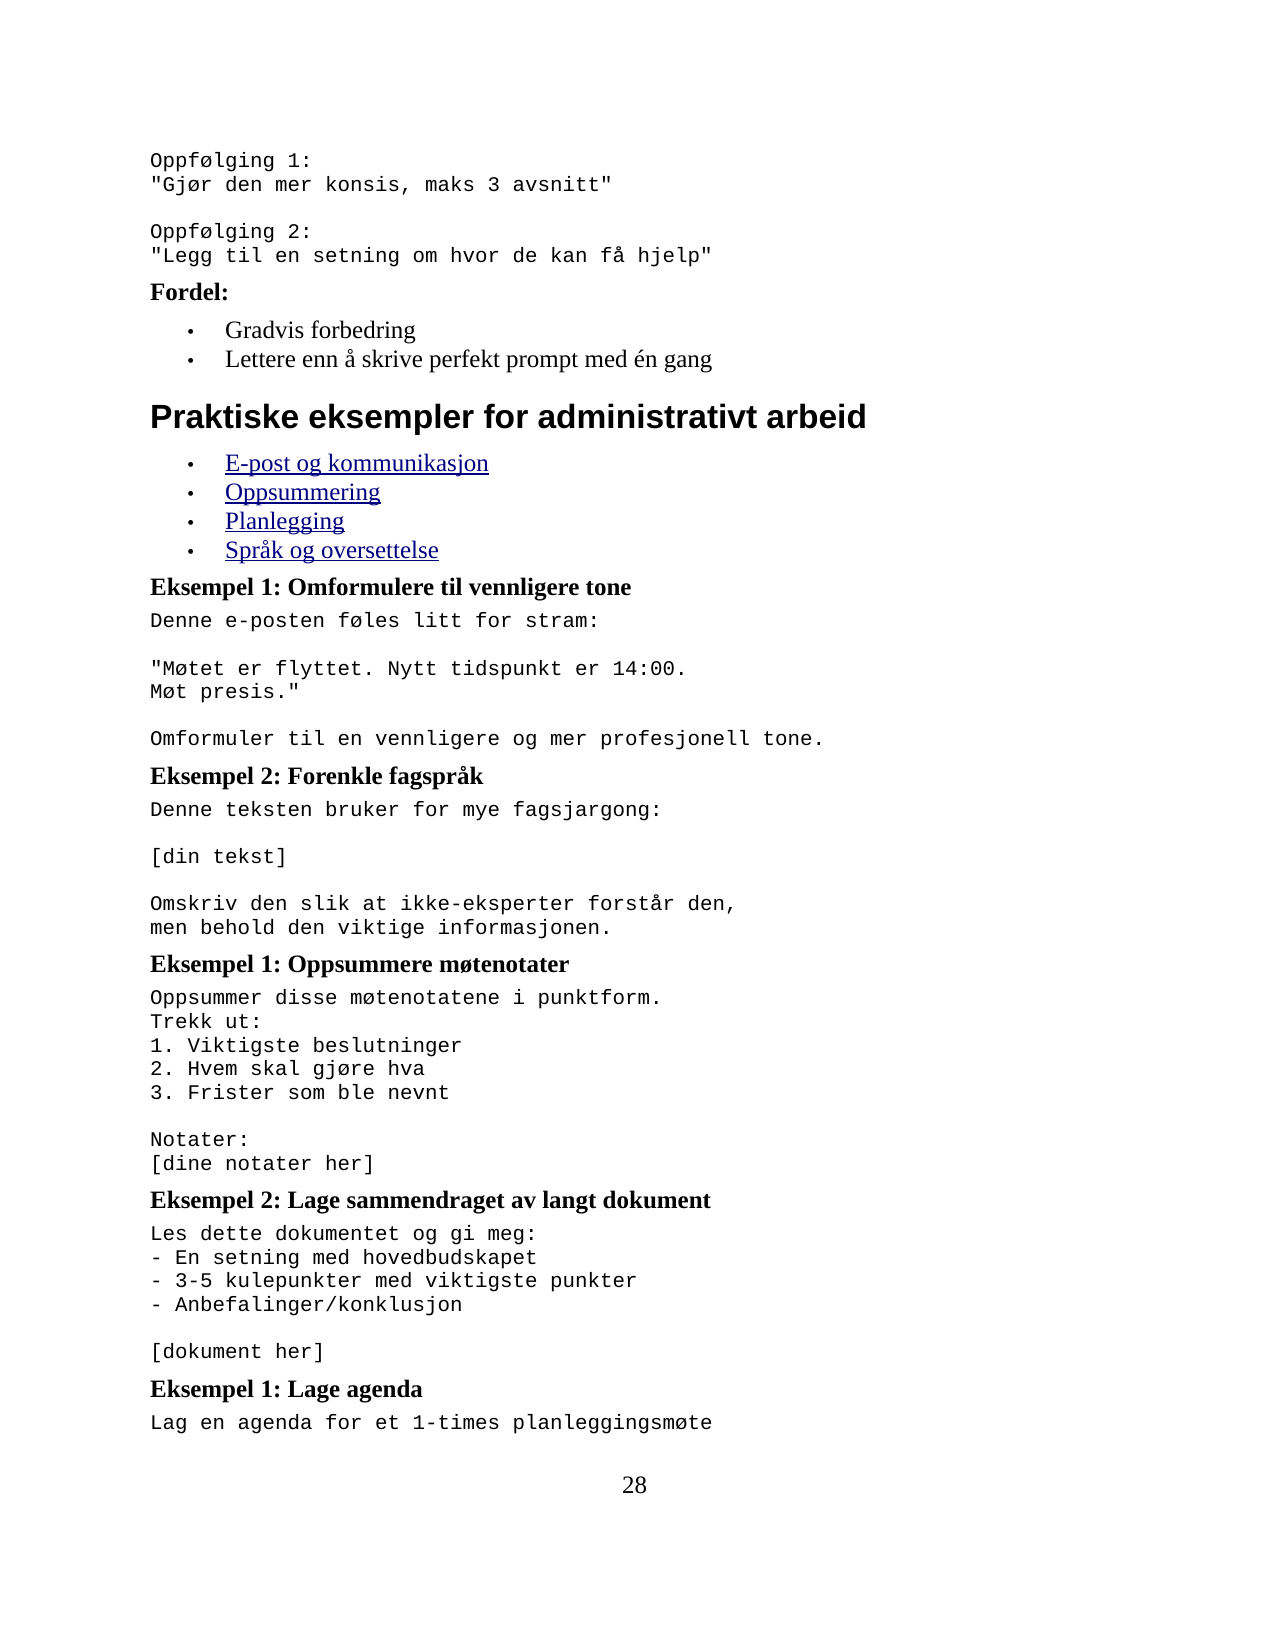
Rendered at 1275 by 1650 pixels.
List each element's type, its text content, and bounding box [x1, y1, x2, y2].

text [dine notater her] [150, 1153, 1125, 1176]
subtitle Praktiske eksempler for administrativt arbeid [150, 397, 1125, 436]
text - Anbefalinger/konklusjon [150, 1294, 1125, 1318]
text Eksempel 1: Oppsummere møtenotater [150, 949, 1125, 978]
text men behold den viktige informasjonen. [150, 917, 1125, 941]
list Planlegging [187, 506, 1125, 535]
text "Gjør den mer konsis, maks 3 avsnitt" [150, 174, 1125, 197]
text Eksempel 2: Lage sammendraget av langt dokument [150, 1185, 1125, 1214]
text Oppsummer disse møtenotatene i punktform. [150, 987, 1125, 1011]
text "Møtet er flyttet. Nytt tidspunkt er 14:00. [150, 657, 1125, 681]
text [din tekst] [150, 846, 1125, 870]
text Lag en agenda for et 1-times planleggingsmøte [150, 1412, 1125, 1435]
text Eksempel 1: Lage agenda [150, 1374, 1125, 1403]
text Omformuler til en vennligere og mer profesjonell tone. [150, 728, 1125, 752]
list Gradvis forbedring [187, 315, 1125, 344]
list E-post og kommunikasjon [187, 448, 1125, 477]
text [dokument her] [150, 1341, 1125, 1365]
text - 3-5 kulepunkter med viktigste punkter [150, 1270, 1125, 1294]
list Lettere enn å skrive perfekt prompt med én gang [187, 344, 1125, 372]
text 1. Viktigste beslutninger [150, 1034, 1125, 1058]
text 2. Hvem skal gjøre hva [150, 1058, 1125, 1082]
text Omskriv den slik at ikke-eksperter forstår den, [150, 893, 1125, 917]
text Oppfølging 1: [150, 150, 1125, 174]
text Eksempel 2: Forenkle fagspråk [150, 761, 1125, 790]
text Denne teksten bruker for mye fagsjargong: [150, 799, 1125, 822]
text Denne e-posten føles litt for stram: [150, 610, 1125, 634]
text - En setning med hovedbudskapet [150, 1247, 1125, 1270]
text Møt presis." [150, 681, 1125, 705]
text Les dette dokumentet og gi meg: [150, 1223, 1125, 1247]
list Språk og oversettelse [187, 535, 1125, 563]
text Notater: [150, 1129, 1125, 1153]
text Trekk ut: [150, 1011, 1125, 1034]
text Fordel: [150, 277, 1125, 306]
text Eksempel 1: Omformulere til vennligere tone [150, 572, 1125, 601]
text Oppfølging 2: [150, 221, 1125, 244]
list Oppsummering [187, 477, 1125, 506]
text "Legg til en setning om hvor de kan få hjelp" [150, 244, 1125, 268]
text 3. Frister som ble nevnt [150, 1082, 1125, 1106]
